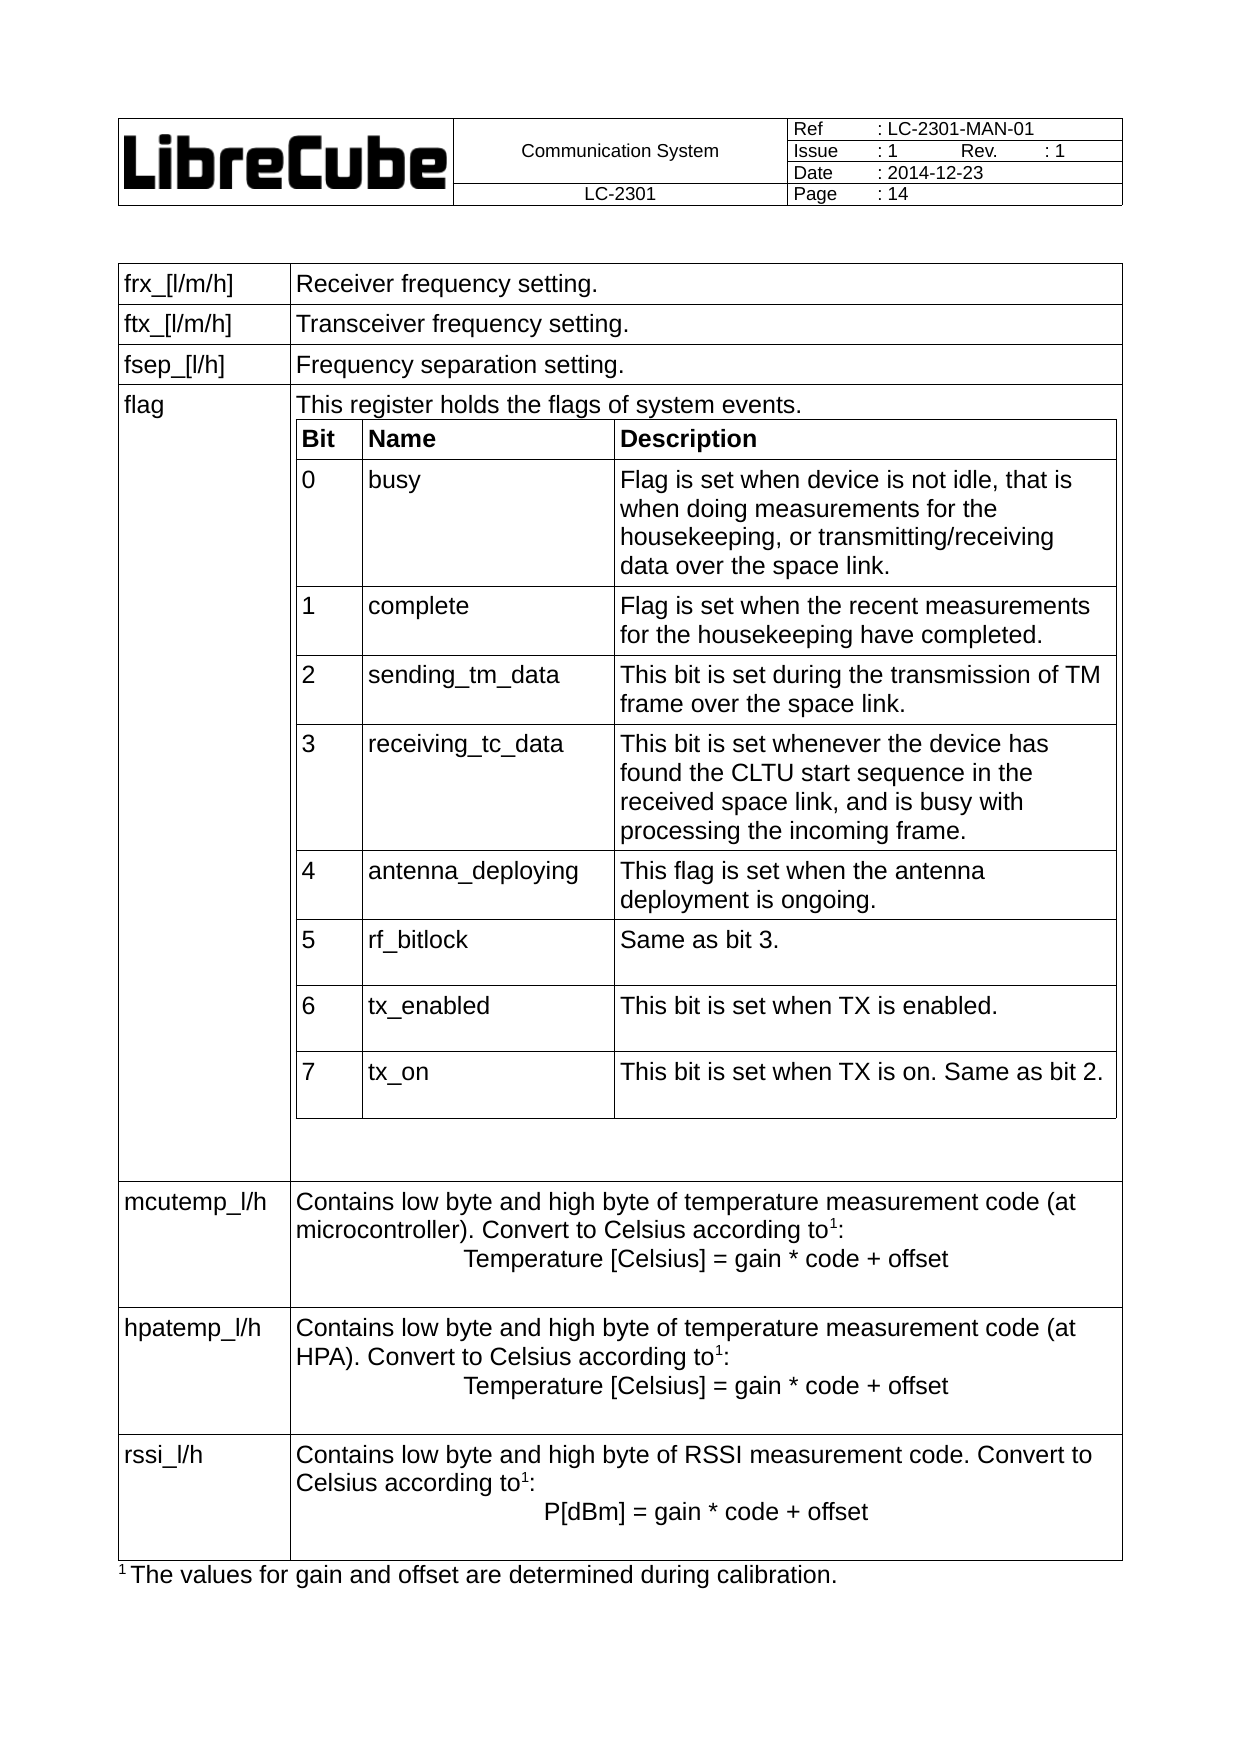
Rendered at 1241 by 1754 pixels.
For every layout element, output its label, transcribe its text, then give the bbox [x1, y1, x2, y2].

table_cell receiving_tc_data [363, 725, 614, 850]
table_cell Flag is set when the recent measurements for the housekeeping have completed. [615, 587, 1116, 654]
table_cell busy [363, 460, 614, 586]
table_cell Flag is set when device is not idle, that is when doing measurements for the housekeeping, or transmitting/receiving data over the space link. [615, 460, 1116, 586]
table_cell This bit is set when TX is enabled. [615, 986, 1116, 1051]
table_cell rf_bitlock [363, 920, 614, 985]
table_cell Transceiver frequency setting. [291, 305, 1122, 344]
table_cell 1 [297, 587, 362, 654]
table_cell 6 [297, 986, 362, 1051]
table_cell 3 [297, 725, 362, 850]
table_header Bit [297, 420, 362, 459]
table_cell Same as bit 3. [615, 920, 1116, 985]
table_cell Contains low byte and high byte of temperature measurement code (at microcontroller). Convert to Celsius according to1: Temperature [Celsius] = gain * code + offset [291, 1182, 1122, 1307]
table_cell Receiver frequency setting. [291, 264, 1122, 303]
table_cell fsep_[l/h] [119, 345, 290, 384]
table_cell Contains low byte and high byte of temperature measurement code (at HPA). Convert to Celsius according to1: Temperature [Celsius] = gain * code + offset [291, 1308, 1122, 1434]
table_cell hpatemp_l/h [119, 1308, 290, 1434]
table_cell This register holds the flags of system events. [291, 385, 1122, 1181]
table_cell complete [363, 587, 614, 654]
table_cell 4 [297, 851, 362, 919]
table_cell 2 [297, 656, 362, 724]
table_cell sending_tm_data [363, 656, 614, 724]
table_cell This bit is set when TX is on. Same as bit 2. [615, 1052, 1116, 1117]
table_cell tx_on [363, 1052, 614, 1117]
table_cell This bit is set during the transmission of TM frame over the space link. [615, 656, 1116, 724]
table_cell This flag is set when the antenna deployment is ongoing. [615, 851, 1116, 919]
table_cell 5 [297, 920, 362, 985]
table_cell rssi_l/h [119, 1435, 290, 1560]
table_cell This bit is set whenever the device has found the CLTU start sequence in the received space link, and is busy with processing the incoming frame. [615, 725, 1116, 850]
table_cell ftx_[l/m/h] [119, 305, 290, 344]
table_cell 0 [297, 460, 362, 586]
table_cell flag [119, 385, 290, 1181]
table_cell frx_[l/m/h] [119, 264, 290, 303]
picture [124, 134, 447, 189]
table_cell Contains low byte and high byte of RSSI measurement code. Convert to Celsius according to1: P[dBm] = gain * code + offset [291, 1435, 1122, 1560]
table_cell tx_enabled [363, 986, 614, 1051]
text 1 The values for gain and offset are determined during calibration. [118, 1561, 1122, 1589]
table_cell mcutemp_l/h [119, 1182, 290, 1307]
table_header Name [363, 420, 614, 459]
table_cell antenna_deploying [363, 851, 614, 919]
table_header Description [615, 420, 1116, 459]
table_cell 7 [297, 1052, 362, 1117]
table_cell Frequency separation setting. [291, 345, 1122, 384]
